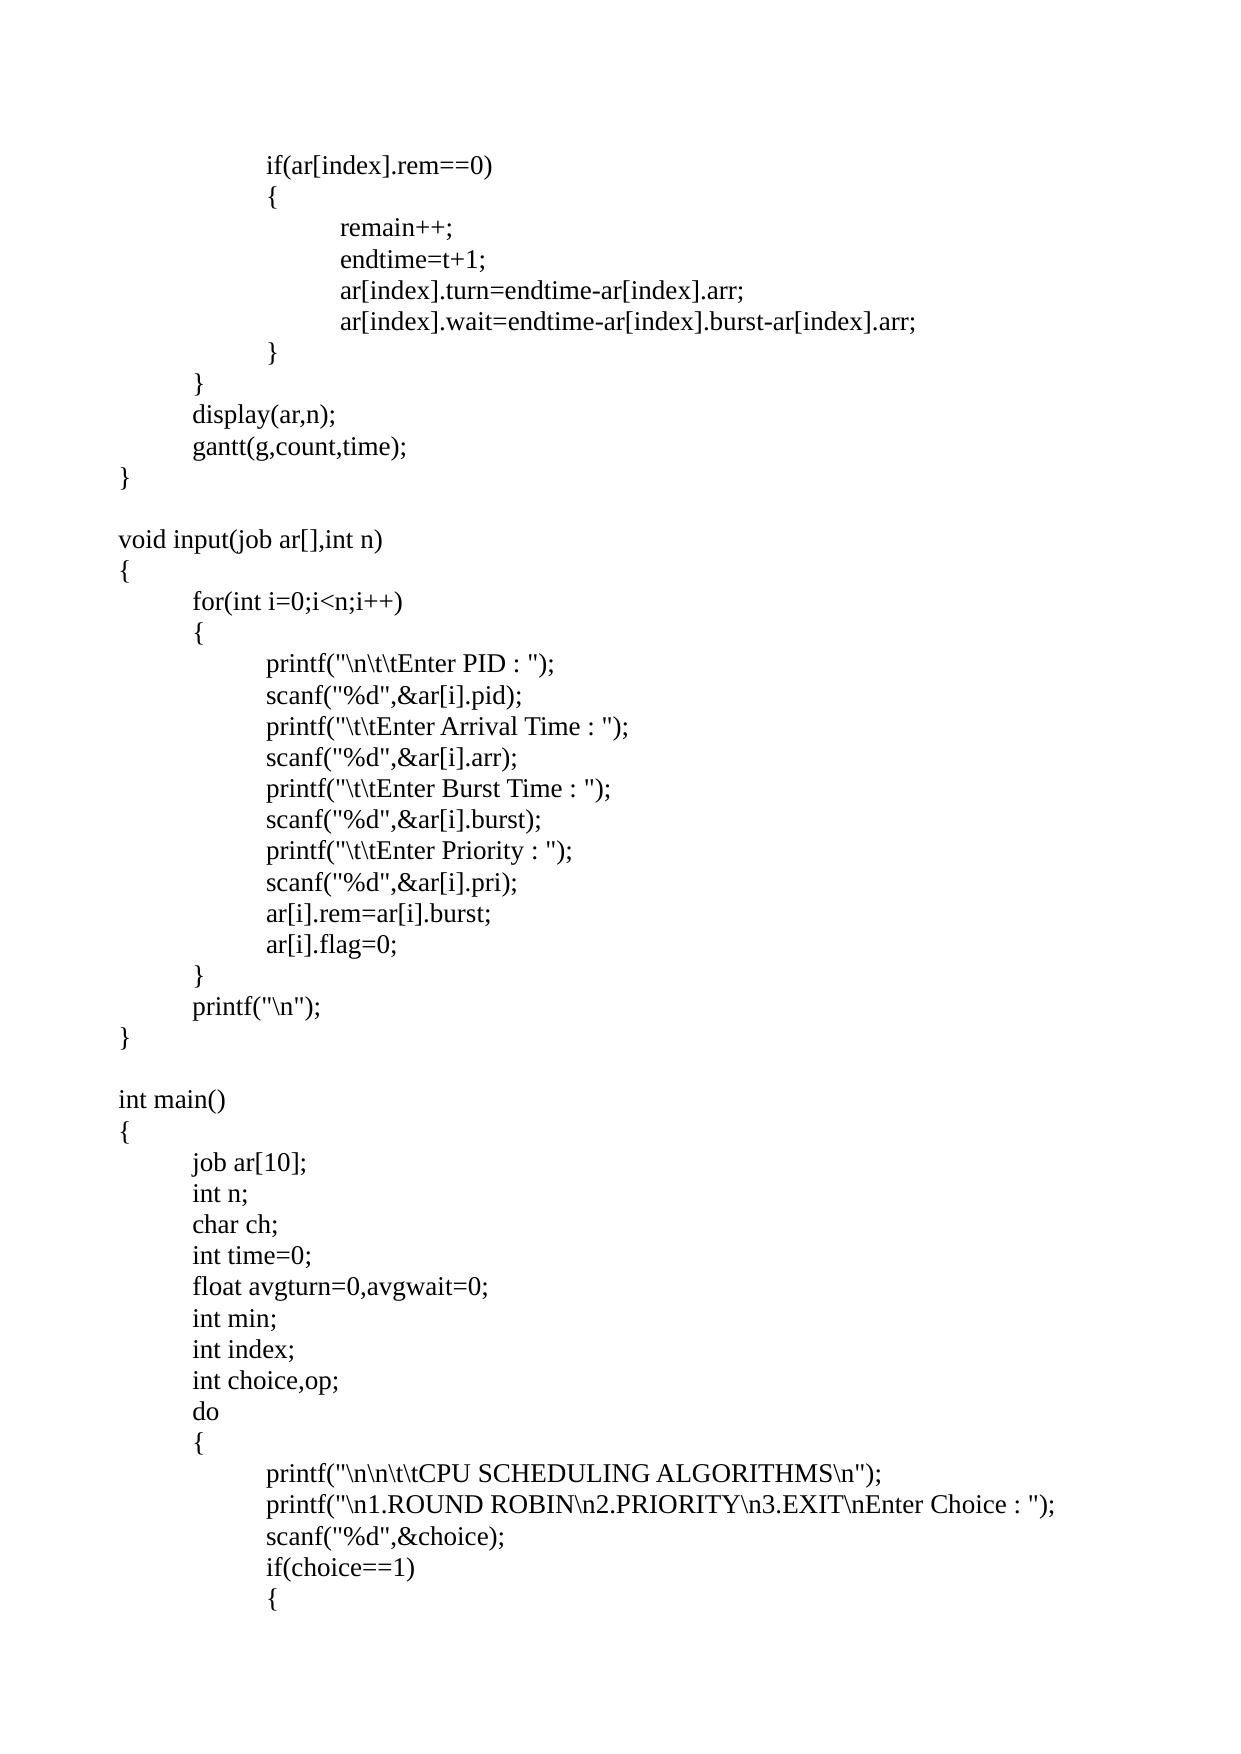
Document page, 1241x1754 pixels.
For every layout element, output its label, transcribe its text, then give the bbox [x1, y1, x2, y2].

text if(choice==1) [118, 1551, 1122, 1582]
text int choice,op; [118, 1364, 1122, 1395]
text do [118, 1395, 1122, 1426]
text { [118, 554, 1122, 585]
text float avgturn=0,avgwait=0; [118, 1271, 1122, 1302]
text { [118, 1426, 1122, 1457]
text printf("\t\tEnter Burst Time : "); [118, 772, 1122, 803]
text int n; [118, 1177, 1122, 1208]
text printf("\n"); [118, 990, 1122, 1021]
text display(ar,n); [118, 398, 1122, 429]
text gantt(g,count,time); [118, 429, 1122, 461]
text } [118, 336, 1122, 367]
text int index; [118, 1333, 1122, 1364]
text { [118, 1582, 1122, 1613]
text void input(job ar[],int n) [118, 523, 1122, 554]
text scanf("%d",&choice); [118, 1520, 1122, 1551]
text printf("\n1.ROUND ROBIN\n2.PRIORITY\n3.EXIT\nEnter Choice : "); [118, 1488, 1122, 1520]
text remain++; [118, 212, 1122, 243]
text { [118, 180, 1122, 212]
text scanf("%d",&ar[i].pri); [118, 866, 1122, 897]
text scanf("%d",&ar[i].arr); [118, 741, 1122, 772]
text } [118, 461, 1122, 492]
text { [118, 616, 1122, 648]
text printf("\t\tEnter Priority : "); [118, 834, 1122, 866]
text endtime=t+1; [118, 243, 1122, 274]
text int time=0; [118, 1239, 1122, 1271]
text printf("\n\t\tEnter PID : "); [118, 648, 1122, 679]
text } [118, 367, 1122, 398]
text } [118, 1021, 1122, 1052]
text printf("\n\n\t\tCPU SCHEDULING ALGORITHMS\n"); [118, 1457, 1122, 1488]
text ar[index].turn=endtime-ar[index].arr; [118, 274, 1122, 305]
text char ch; [118, 1208, 1122, 1239]
text ar[i].flag=0; [118, 928, 1122, 959]
text if(ar[index].rem==0) [118, 149, 1122, 180]
text int main() [118, 1084, 1122, 1115]
text scanf("%d",&ar[i].burst); [118, 803, 1122, 834]
text { [118, 1115, 1122, 1146]
text } [118, 959, 1122, 990]
text for(int i=0;i<n;i++) [118, 585, 1122, 616]
text int min; [118, 1302, 1122, 1333]
text ar[index].wait=endtime-ar[index].burst-ar[index].arr; [118, 305, 1122, 336]
text ar[i].rem=ar[i].burst; [118, 897, 1122, 928]
text printf("\t\tEnter Arrival Time : "); [118, 710, 1122, 741]
text job ar[10]; [118, 1146, 1122, 1177]
text scanf("%d",&ar[i].pid); [118, 679, 1122, 710]
